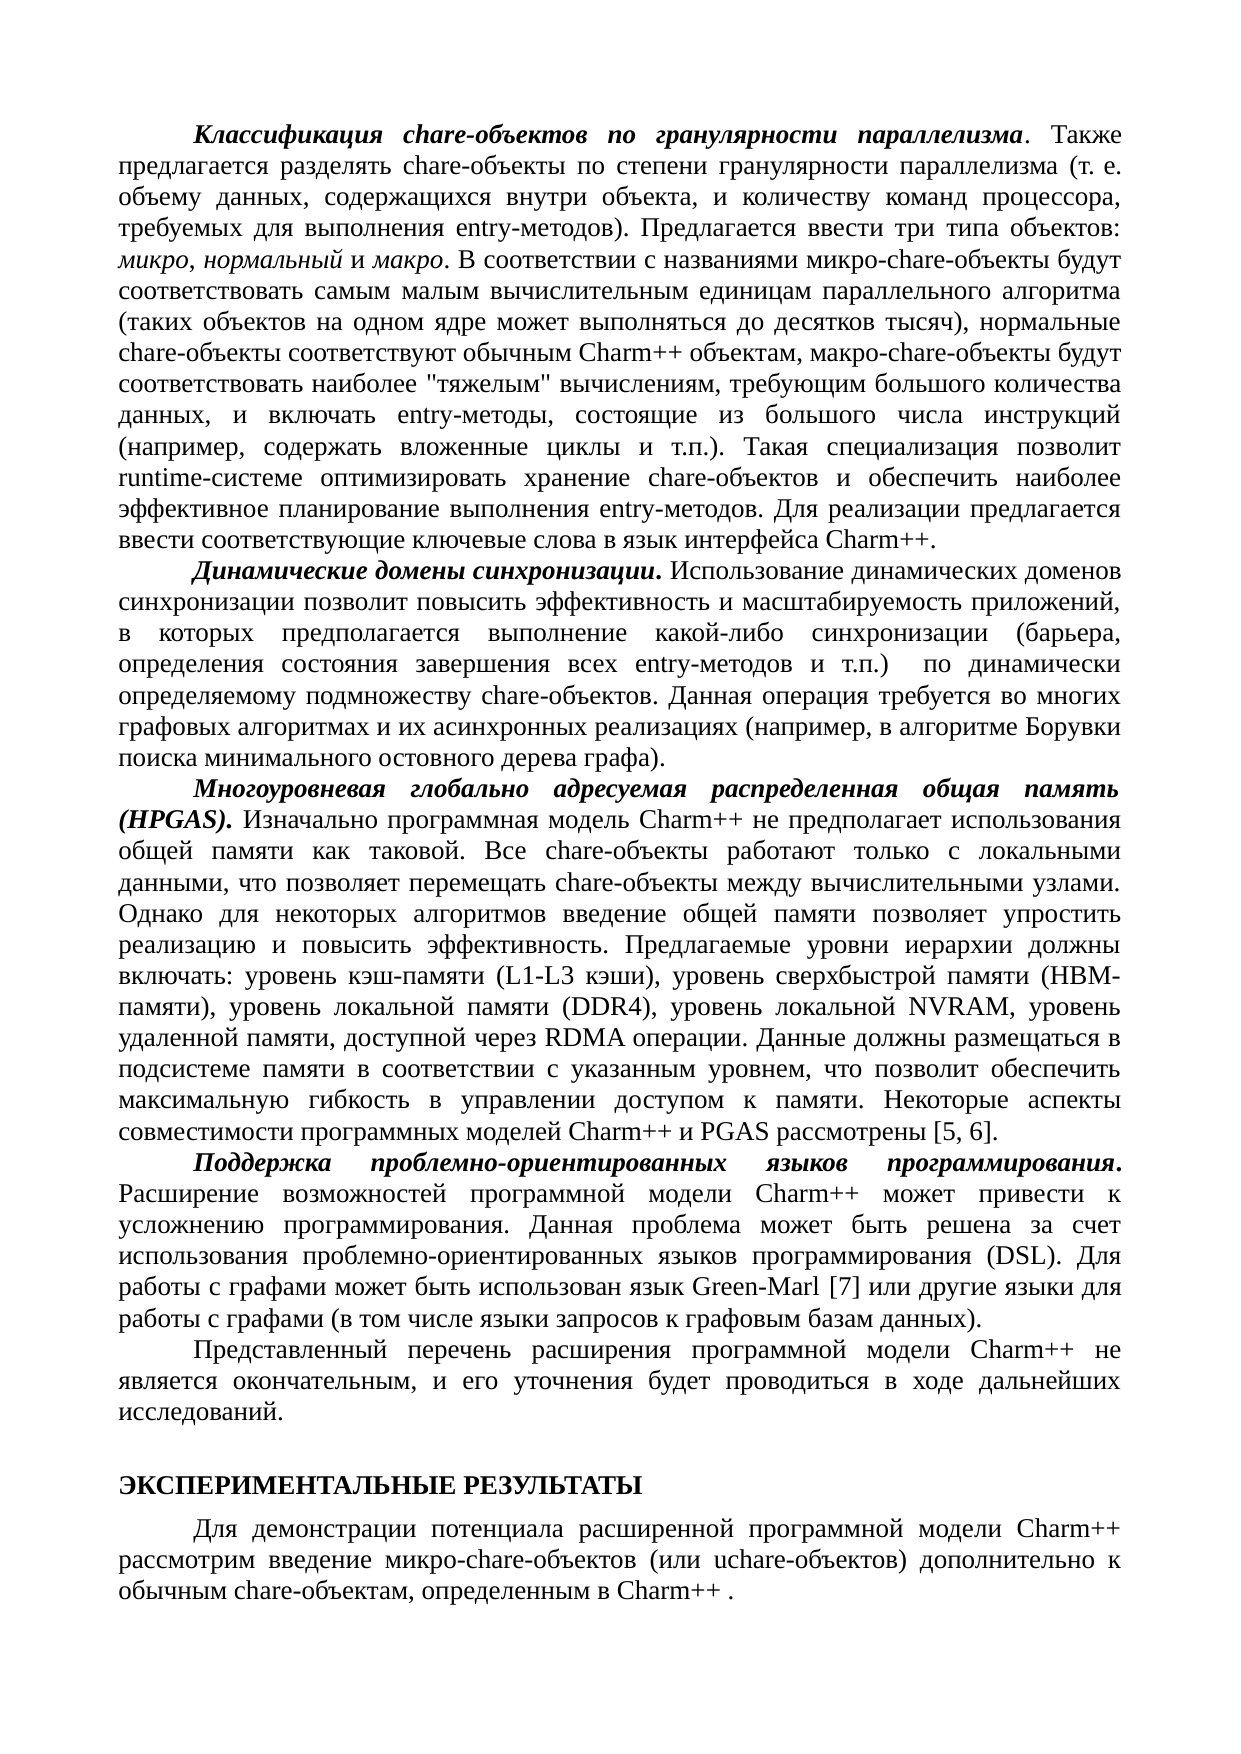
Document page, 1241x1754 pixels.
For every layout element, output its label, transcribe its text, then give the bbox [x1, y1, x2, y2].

text Представленный перечень расширения программной модели Charm++ не является окончательным, и его уточнения будет проводиться в ходе дальнейших исследований. [118, 1333, 1122, 1426]
text ЭКСПЕРИМЕНТАЛЬНЫЕ РЕЗУЛЬТАТЫ [118, 1469, 1122, 1500]
text Классификация chare-объектов по гранулярности параллелизма. Также предлагается разделять chare-объекты по степени гранулярности параллелизма (т. е. объему данных, содержащихся внутри объекта, и количеству команд процессора, требуемых для выполнения entry-методов). Предлагается ввести три типа объектов: микро, нормальный и макро. В соответствии с названиями микро-chare-объекты будут соответствовать самым малым вычислительным единицам параллельного алгоритма (таких объектов на одном ядре может выполняться до десятков тысяч), нормальные chare-объекты соответствуют обычным Charm++ объектам, макро-chare-объекты будут соответствовать наиболее "тяжелым" вычислениям, требующим большого количества данных, и включать entry-методы, состоящие из большого числа инструкций (например, содержать вложенные циклы и т.п.). Такая специализация позволит runtime-системе оптимизировать хранение chare-объектов и обеспечить наиболее эффективное планирование выполнения entry-методов. Для реализации предлагается ввести соответствующие ключевые слова в язык интерфейса Charm++. [118, 118, 1122, 554]
text Многоуровневая глобально адресуемая распределенная общая память (HPGAS). Изначально программная модель Charm++ не предполагает использования общей памяти как таковой. Все chare-объекты работают только с локальными данными, что позволяет перемещать chare-объекты между вычислительными узлами. Однако для некоторых алгоритмов введение общей памяти позволяет упростить реализацию и повысить эффективность. Предлагаемые уровни иерархии должны включать: уровень кэш-памяти (L1-L3 кэши), уровень сверхбыстрой памяти (HBM-памяти), уровень локальной памяти (DDR4), уровень локальной NVRAM, уровень удаленной памяти, доступной через RDMA операции. Данные должны размещаться в подсистеме памяти в соответствии с указанным уровнем, что позволит обеспечить максимальную гибкость в управлении доступом к памяти. Некоторые аспекты совместимости программных моделей Charm++ и PGAS рассмотрены [5, 6]. [118, 772, 1122, 1146]
text Поддержка проблемно-ориентированных языков программирования. Расширение возможностей программной модели Charm++ может привести к усложнению программирования. Данная проблема может быть решена за счет использования проблемно-ориентированных языков программирования (DSL). Для работы с графами может быть использован язык Green-Marl [7] или другие языки для работы с графами (в том числе языки запросов к графовым базам данных). [118, 1146, 1122, 1333]
text Динамические домены синхронизации. Использование динамических доменов синхронизации позволит повысить эффективность и масштабируемость приложений, в которых предполагается выполнение какой-либо синхронизации (барьера, определения состояния завершения всех entry-методов и т.п.) по динамически определяемому подмножеству chare-объектов. Данная операция требуется во многих графовых алгоритмах и их асинхронных реализациях (например, в алгоритме Борувки поиска минимального остовного дерева графа). [118, 554, 1122, 772]
text Для демонстрации потенциала расширенной программной модели Charm++ рассмотрим введение микро-chare-объектов (или uchare-объектов) дополнительно к обычным chare-объектам, определенным в Charm++ . [118, 1512, 1122, 1606]
